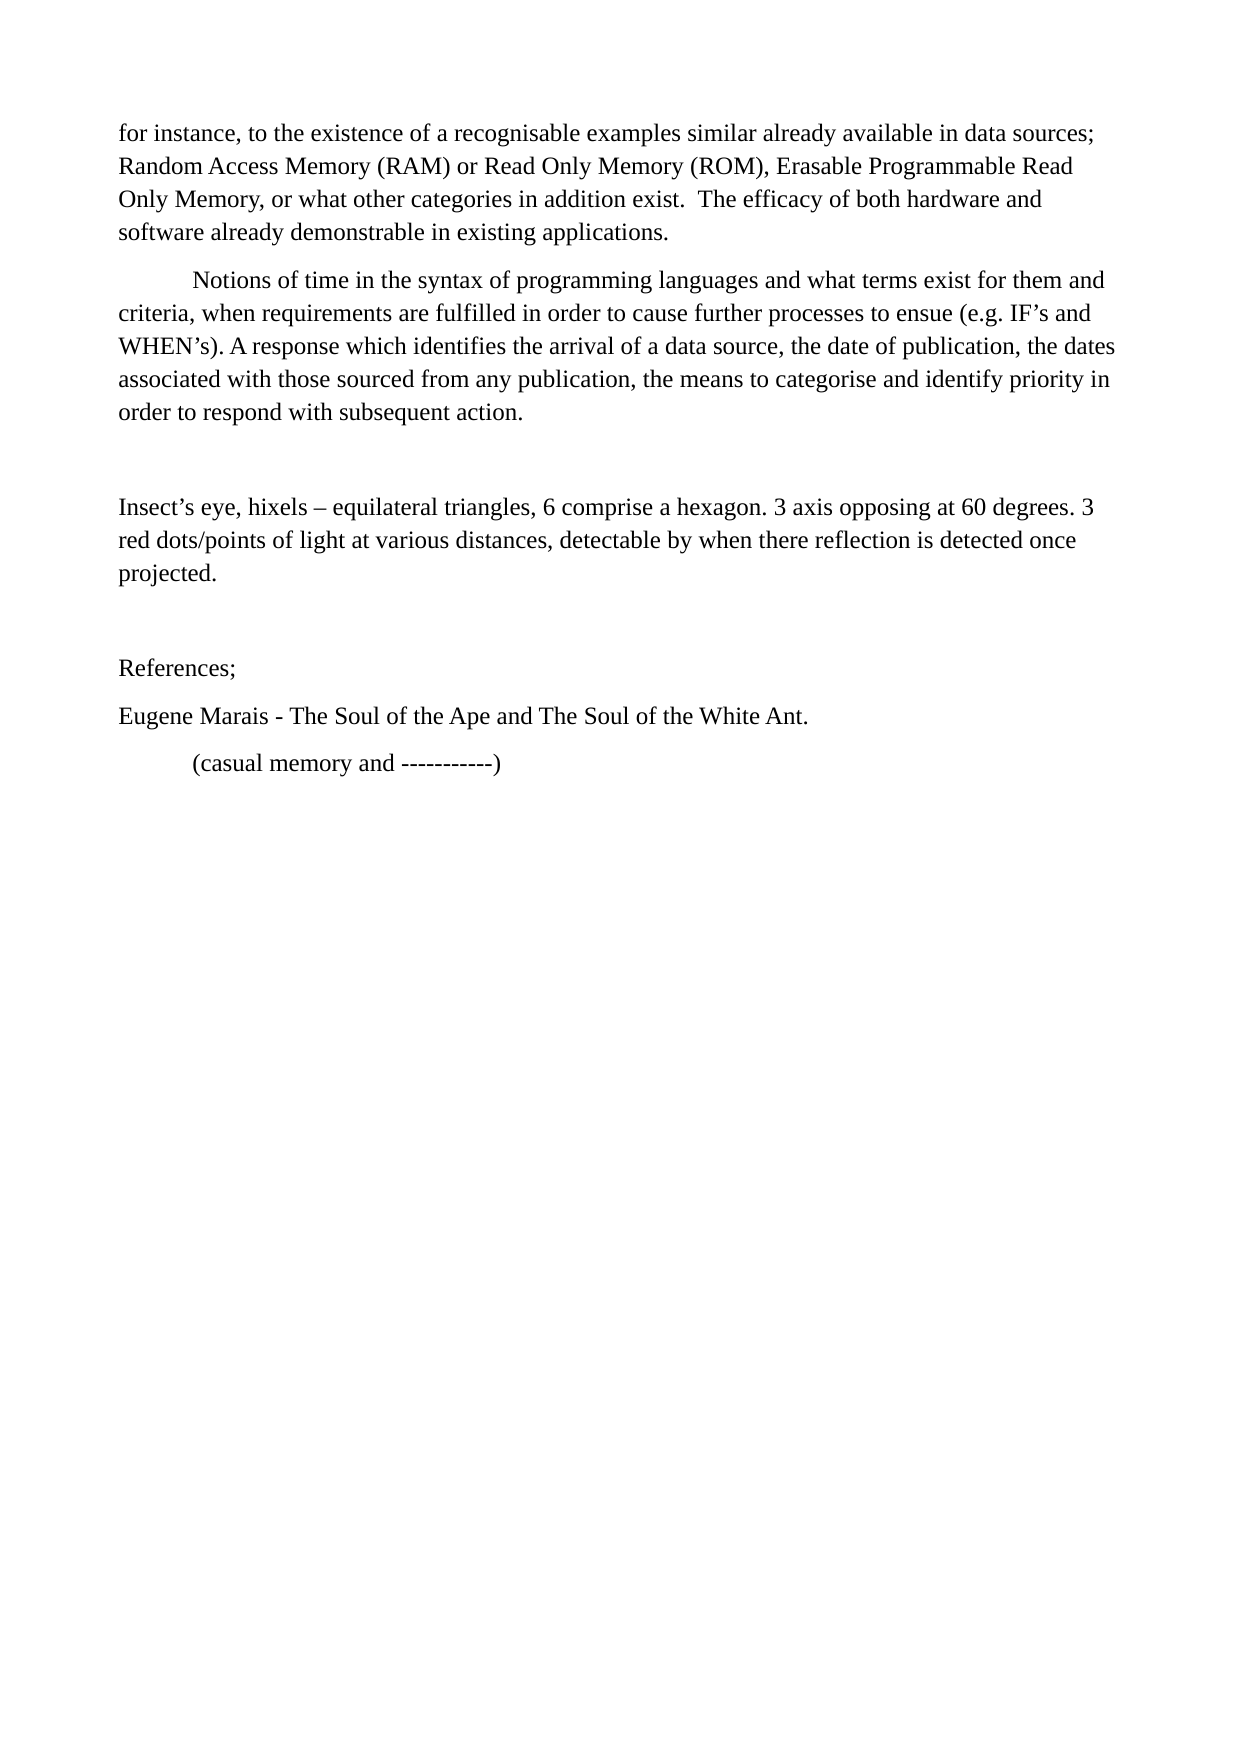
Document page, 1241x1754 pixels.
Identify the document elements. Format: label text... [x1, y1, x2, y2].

text (casual memory and -----------) [118, 748, 1122, 777]
text References; [118, 653, 1122, 682]
text for instance, to the existence of a recognisable examples similar already available in data sources; Random Access Memory (RAM) or Read Only Memory (ROM), Erasable Programmable Read Only Memory, or what other categories in addition exist. The efficacy of both hardware and software already demonstrable in existing applications. [118, 118, 1122, 246]
text Insect’s eye, hixels – equilateral triangles, 6 comprise a hexagon. 3 axis opposing at 60 degrees. 3 red dots/points of light at various distances, detectable by when there reflection is detected once projected. [118, 492, 1122, 587]
text Eugene Marais - The Soul of the Ape and The Soul of the White Ant. [118, 701, 1122, 730]
text Notions of time in the syntax of programming languages and what terms exist for them and criteria, when requirements are fulfilled in order to cause further processes to ensue (e.g. IF’s and WHEN’s). A response which identifies the arrival of a data source, the date of publication, the dates associated with those sourced from any publication, the means to categorise and identify priority in order to respond with subsequent action. [118, 265, 1122, 426]
